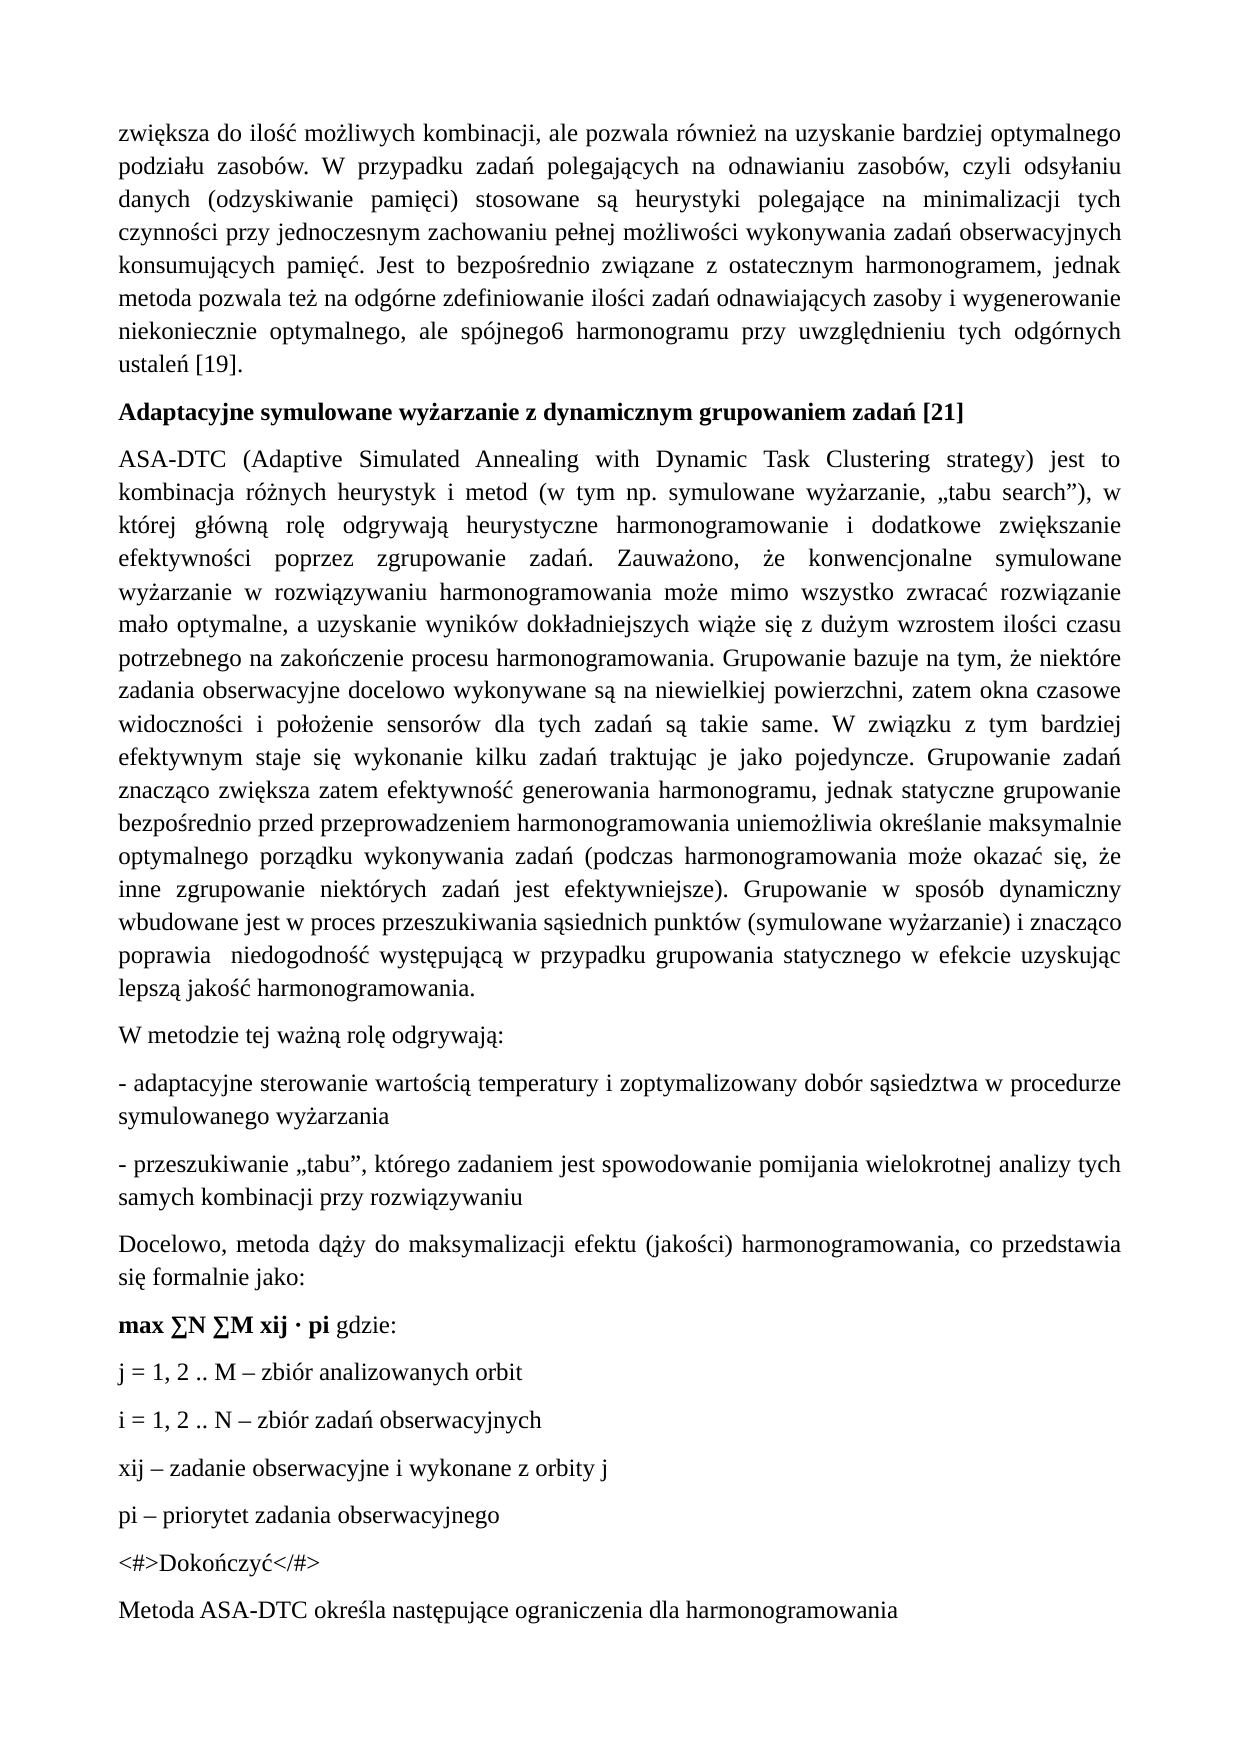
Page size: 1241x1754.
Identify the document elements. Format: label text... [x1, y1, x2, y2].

text j = 1, 2 .. M – zbiór analizowanych orbit [118, 1357, 1122, 1386]
text max ∑N ∑M xij · pi gdzie: [118, 1310, 1122, 1339]
text Docelowo, metoda dąży do maksymalizacji efektu (jakości) harmonogramowania, co przedstawia się formalnie jako: [118, 1229, 1122, 1291]
text - przeszukiwanie „tabu”, którego zadaniem jest spowodowanie pomijania wielokrotnej analizy tych samych kombinacji przy rozwiązywaniu [118, 1149, 1122, 1210]
text <#>Dokończyć</#> [118, 1548, 1122, 1577]
text zwiększa do ilość możliwych kombinacji, ale pozwala również na uzyskanie bardziej optymalnego podziału zasobów. W przypadku zadań polegających na odnawianiu zasobów, czyli odsyłaniu danych (odzyskiwanie pamięci) stosowane są heurystyki polegające na minimalizacji tych czynności przy jednoczesnym zachowaniu pełnej możliwości wykonywania zadań obserwacyjnych konsumujących pamięć. Jest to bezpośrednio związane z ostatecznym harmonogramem, jednak metoda pozwala też na odgórne zdefiniowanie ilości zadań odnawiających zasoby i wygenerowanie niekoniecznie optymalnego, ale spójnego6 harmonogramu przy uwzględnieniu tych odgórnych ustaleń [19]. [118, 118, 1122, 378]
text W metodzie tej ważną rolę odgrywają: [118, 1020, 1122, 1049]
text ASA-DTC (Adaptive Simulated Annealing with Dynamic Task Clustering strategy) jest to kombinacja różnych heurystyk i metod (w tym np. symulowane wyżarzanie, „tabu search”), w której główną rolę odgrywają heurystyczne harmonogramowanie i dodatkowe zwiększanie efektywności poprzez zgrupowanie zadań. Zauważono, że konwencjonalne symulowane wyżarzanie w rozwiązywaniu harmonogramowania może mimo wszystko zwracać rozwiązanie mało optymalne, a uzyskanie wyników dokładniejszych wiąże się z dużym wzrostem ilości czasu potrzebnego na zakończenie procesu harmonogramowania. Grupowanie bazuje na tym, że niektóre zadania obserwacyjne docelowo wykonywane są na niewielkiej powierzchni, zatem okna czasowe widoczności i położenie sensorów dla tych zadań są takie same. W związku z tym bardziej efektywnym staje się wykonanie kilku zadań traktując je jako pojedyncze. Grupowanie zadań znacząco zwiększa zatem efektywność generowania harmonogramu, jednak statyczne grupowanie bezpośrednio przed przeprowadzeniem harmonogramowania uniemożliwia określanie maksymalnie optymalnego porządku wykonywania zadań (podczas harmonogramowania może okazać się, że inne zgrupowanie niektórych zadań jest efektywniejsze). Grupowanie w sposób dynamiczny wbudowane jest w proces przeszukiwania sąsiednich punktów (symulowane wyżarzanie) i znacząco poprawia niedogodność występującą w przypadku grupowania statycznego w efekcie uzyskując lepszą jakość harmonogramowania. [118, 444, 1122, 1002]
text Metoda ASA-DTC określa następujące ograniczenia dla harmonogramowania [118, 1596, 1122, 1624]
text - adaptacyjne sterowanie wartością temperatury i zoptymalizowany dobór sąsiedztwa w procedurze symulowanego wyżarzania [118, 1068, 1122, 1130]
text xij – zadanie obserwacyjne i wykonane z orbity j [118, 1453, 1122, 1481]
text i = 1, 2 .. N – zbiór zadań obserwacyjnych [118, 1405, 1122, 1434]
text Adaptacyjne symulowane wyżarzanie z dynamicznym grupowaniem zadań [21] [118, 397, 1122, 426]
text pi – priorytet zadania obserwacyjnego [118, 1500, 1122, 1529]
